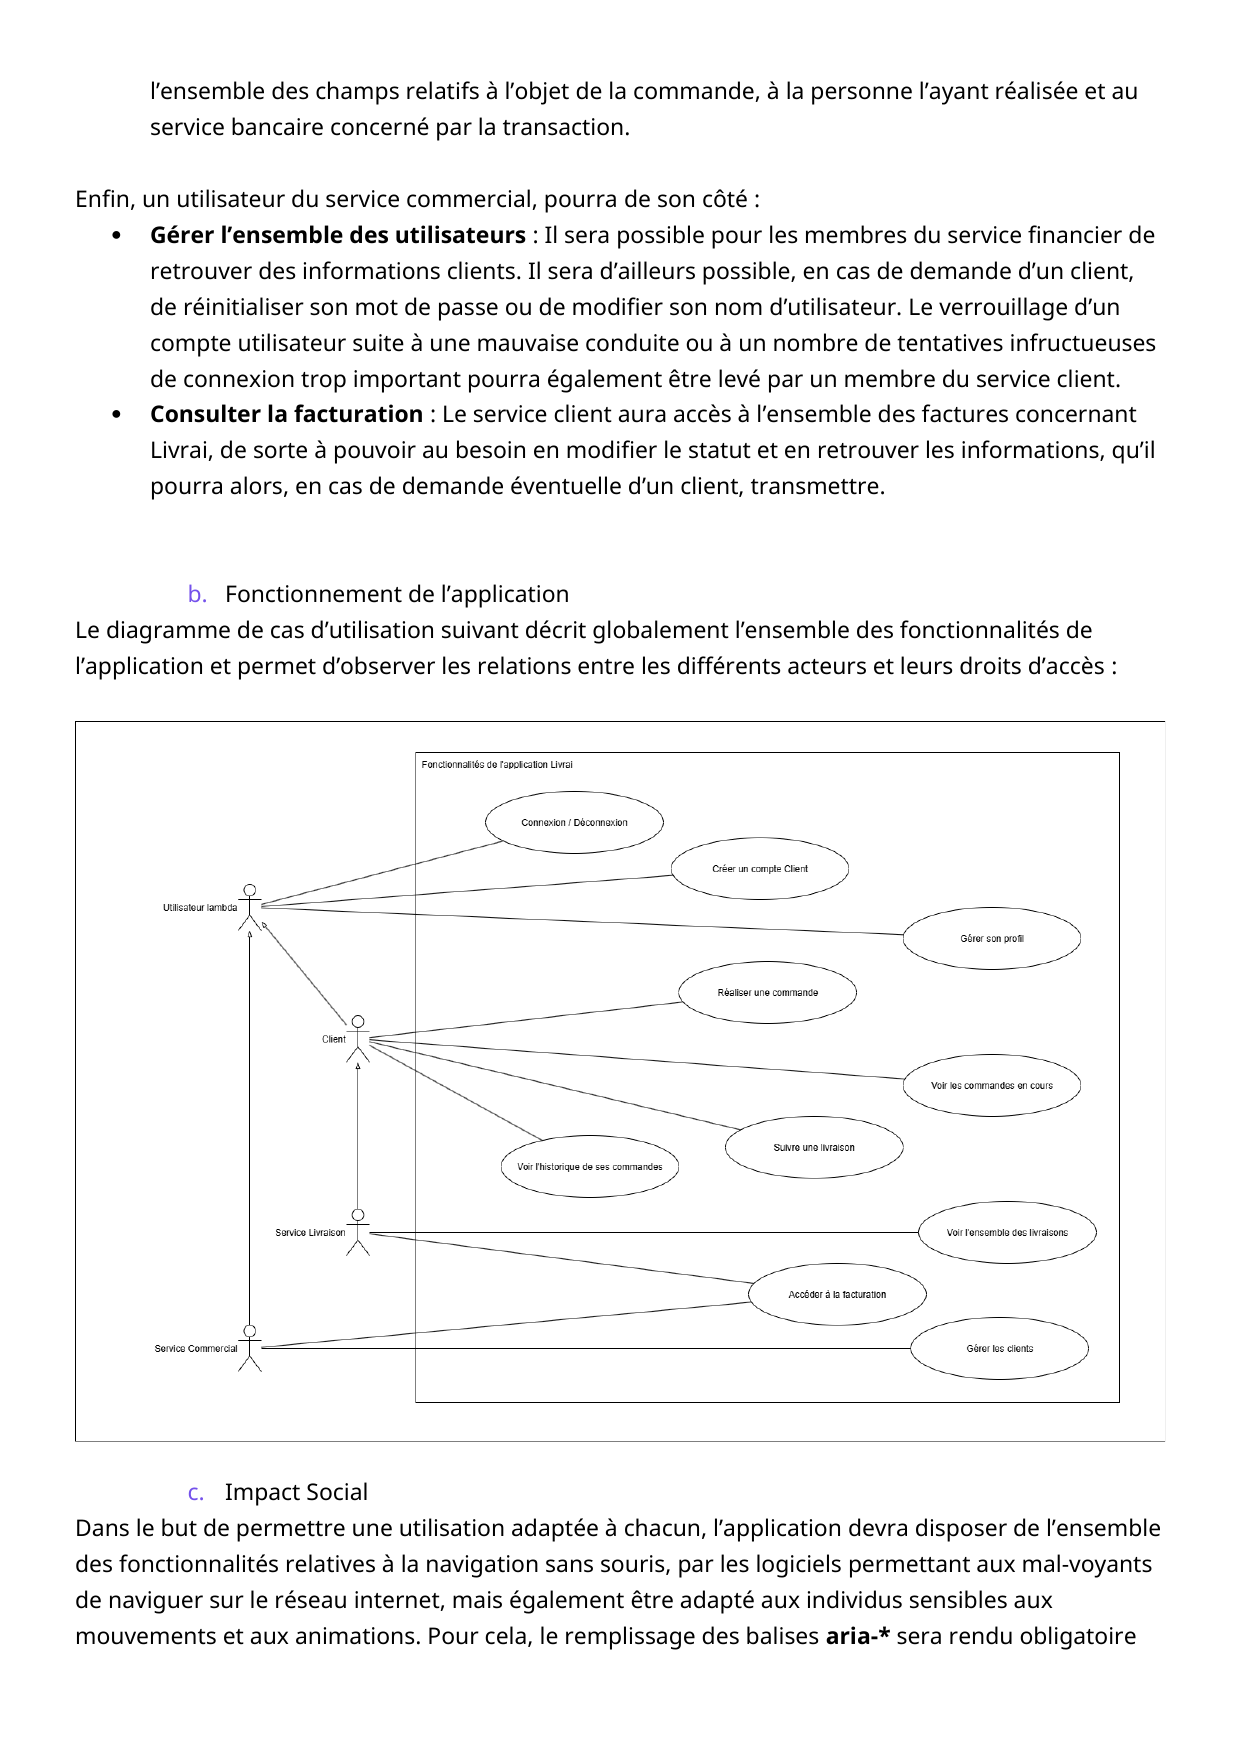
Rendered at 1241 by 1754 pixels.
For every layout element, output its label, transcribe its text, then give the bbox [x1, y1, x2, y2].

list Impact Social [187, 1476, 1165, 1507]
list Gérer l’ensemble des utilisateurs : Il sera possible pour les membres du service financier de retrouver des informations clients. Il sera d’ailleurs possible, en cas de demande d’un client, de réinitialiser son mot de passe ou de modifier son nom d’utilisateur. Le verrouillage d’un compte utilisateur suite à une mauvaise conduite ou à un nombre de tentatives infructueuses de connexion trop important pourra également être levé par un membre du service client. [112, 219, 1165, 394]
text Le diagramme de cas d’utilisation suivant décrit globalement l’ensemble des fonctionnalités de l’application et permet d’observer les relations entre les différents acteurs et leurs droits d’accès : [75, 614, 1165, 681]
text Dans le but de permettre une utilisation adaptée à chacun, l’application devra disposer de l’ensemble des fonctionnalités relatives à la navigation sans souris, par les logiciels permettant aux mal-voyants de naviguer sur le réseau internet, mais également être adapté aux individus sensibles aux mouvements et aux animations. Pour cela, le remplissage des balises aria-* sera rendu obligatoire [75, 1512, 1165, 1651]
list Consulter la facturation : Le service client aura accès à l’ensemble des factures concernant Livrai, de sorte à pouvoir au besoin en modifier le statut et en retrouver les informations, qu’il pourra alors, en cas de demande éventuelle d’un client, transmettre. [112, 398, 1165, 502]
text Enfin, un utilisateur du service commercial, pourra de son côté : [75, 183, 1165, 214]
list l’ensemble des champs relatifs à l’objet de la commande, à la personne l’ayant réalisée et au service bancaire concerné par la transaction. [112, 75, 1165, 142]
list Fonctionnement de l’application [187, 578, 1165, 609]
